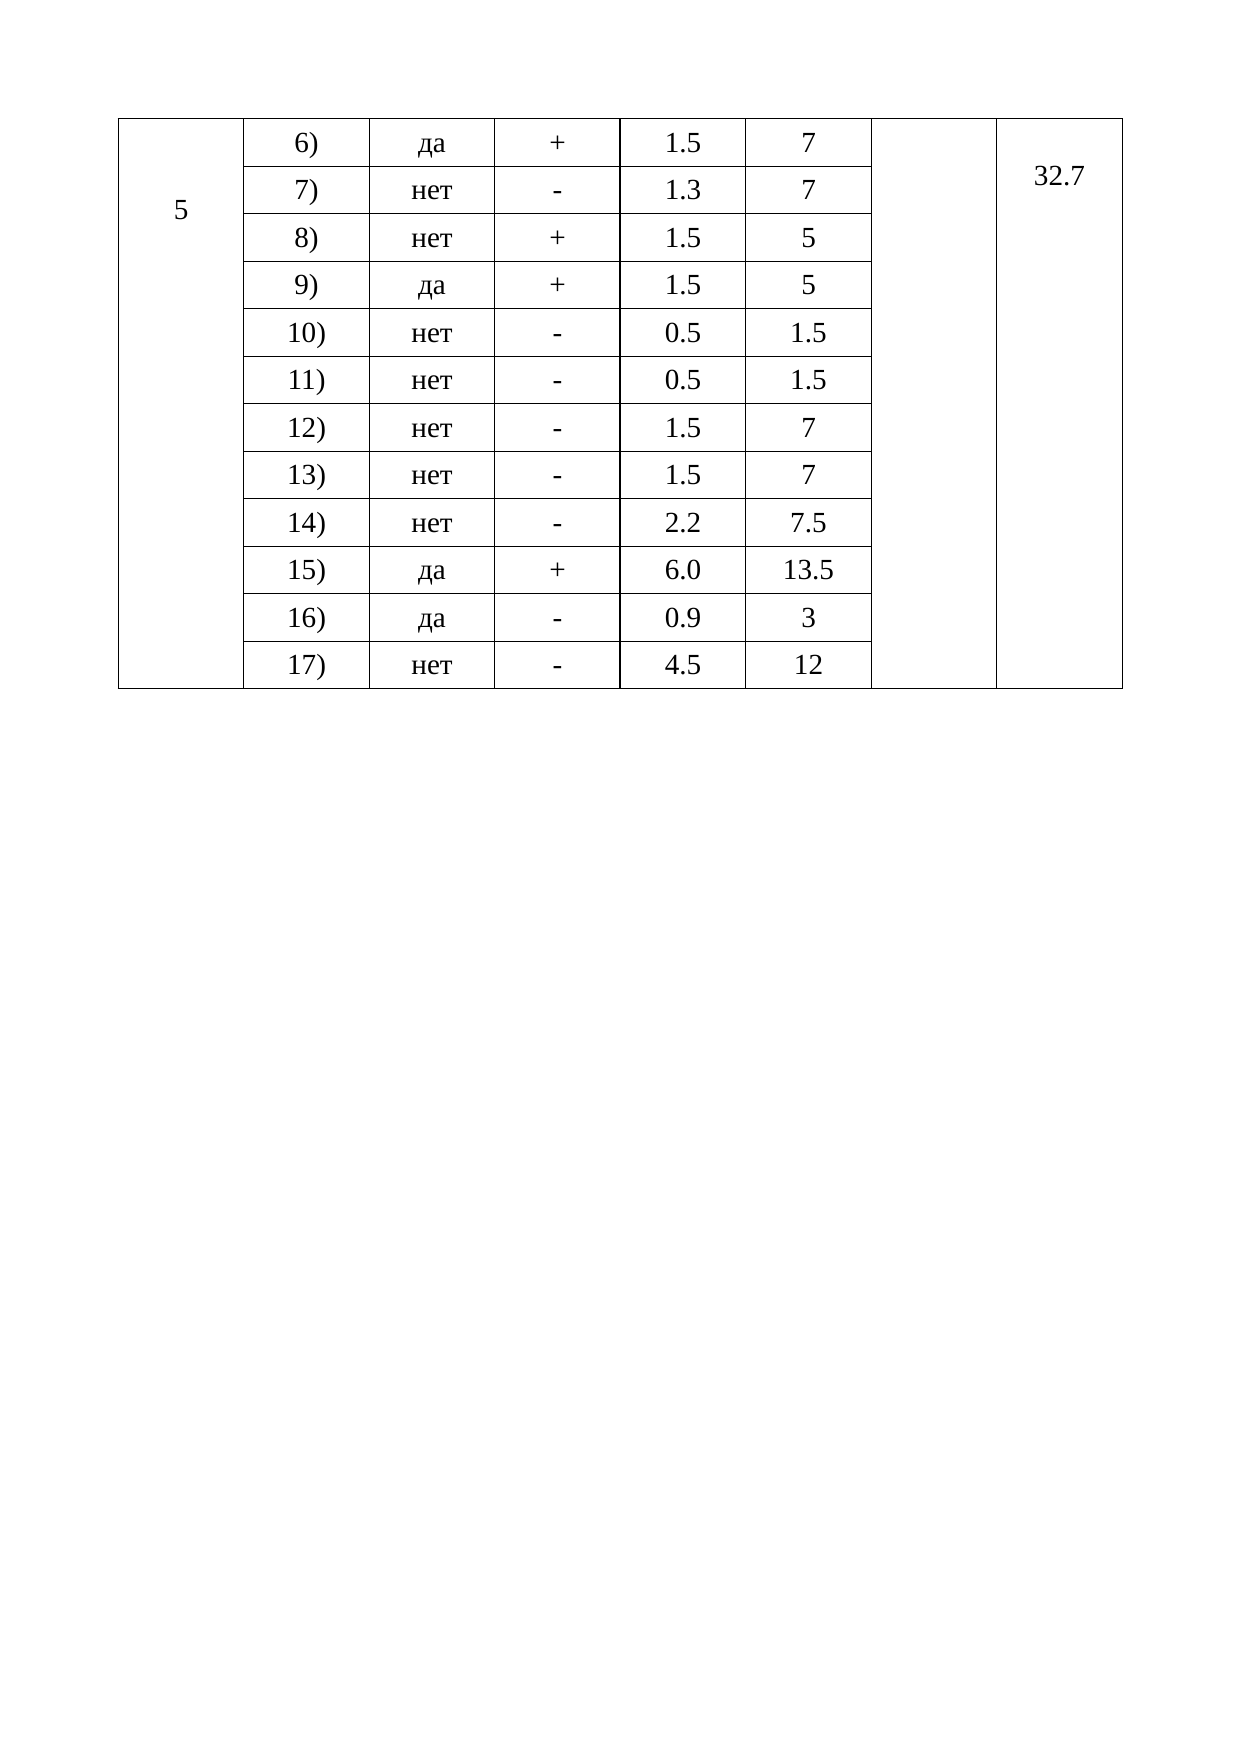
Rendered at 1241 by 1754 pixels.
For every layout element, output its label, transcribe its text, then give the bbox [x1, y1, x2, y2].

table_cell 1.5 [746, 357, 871, 403]
table_cell 9) [244, 262, 369, 308]
table_cell 14) [244, 499, 369, 546]
table_cell 3 [746, 594, 871, 641]
table_cell 7 [746, 452, 871, 498]
table_cell 7.5 [746, 499, 871, 546]
table_cell 1.5 [621, 404, 745, 451]
table_cell нет [370, 167, 494, 213]
table_cell 5 [746, 214, 871, 261]
table_cell 0.5 [621, 357, 745, 403]
table_cell 7 [746, 167, 871, 213]
table_cell 16) [244, 594, 369, 641]
table_cell 1.5 [621, 214, 745, 261]
table_cell - [495, 309, 619, 356]
table_cell 12 [746, 642, 871, 688]
table_cell 7 [746, 119, 871, 166]
table_cell 7) [244, 167, 369, 213]
table_cell 1.5 [746, 309, 871, 356]
table_cell да [370, 262, 494, 308]
table_cell + [495, 262, 619, 308]
table_cell + [495, 119, 619, 166]
table_cell + [495, 547, 619, 593]
table_cell нет [370, 452, 494, 498]
table_cell 12) [244, 404, 369, 451]
table_cell 6.0 [621, 547, 745, 593]
table_cell - [495, 357, 619, 403]
table_cell 15) [244, 547, 369, 593]
table_cell нет [370, 642, 494, 688]
table_cell 17) [244, 642, 369, 688]
table_cell нет [370, 499, 494, 546]
table_cell 4.5 [621, 642, 745, 688]
table_cell - [495, 642, 619, 688]
table_cell нет [370, 214, 494, 261]
table_cell 11) [244, 357, 369, 403]
table_cell нет [370, 309, 494, 356]
table_cell - [495, 167, 619, 213]
table_cell 2.2 [621, 499, 745, 546]
table_cell 8) [244, 214, 369, 261]
table_cell - [495, 594, 619, 641]
table_cell 10) [244, 309, 369, 356]
table_cell 0.9 [621, 594, 745, 641]
table_cell 5 [746, 262, 871, 308]
table_cell да [370, 594, 494, 641]
table_cell - [495, 499, 619, 546]
table_cell 13.5 [746, 547, 871, 593]
table_cell 1.3 [621, 167, 745, 213]
table_cell 1.5 [621, 262, 745, 308]
table_cell + [495, 214, 619, 261]
table_cell 0.5 [621, 309, 745, 356]
table_cell 7 [746, 404, 871, 451]
table_cell да [370, 119, 494, 166]
table_cell нет [370, 357, 494, 403]
table_cell 1.5 [621, 119, 745, 166]
table_cell 13) [244, 452, 369, 498]
table_cell - [495, 452, 619, 498]
table_cell 6) [244, 119, 369, 166]
table_cell 1.5 [621, 452, 745, 498]
table_cell - [495, 404, 619, 451]
table_cell да [370, 547, 494, 593]
table_cell нет [370, 404, 494, 451]
